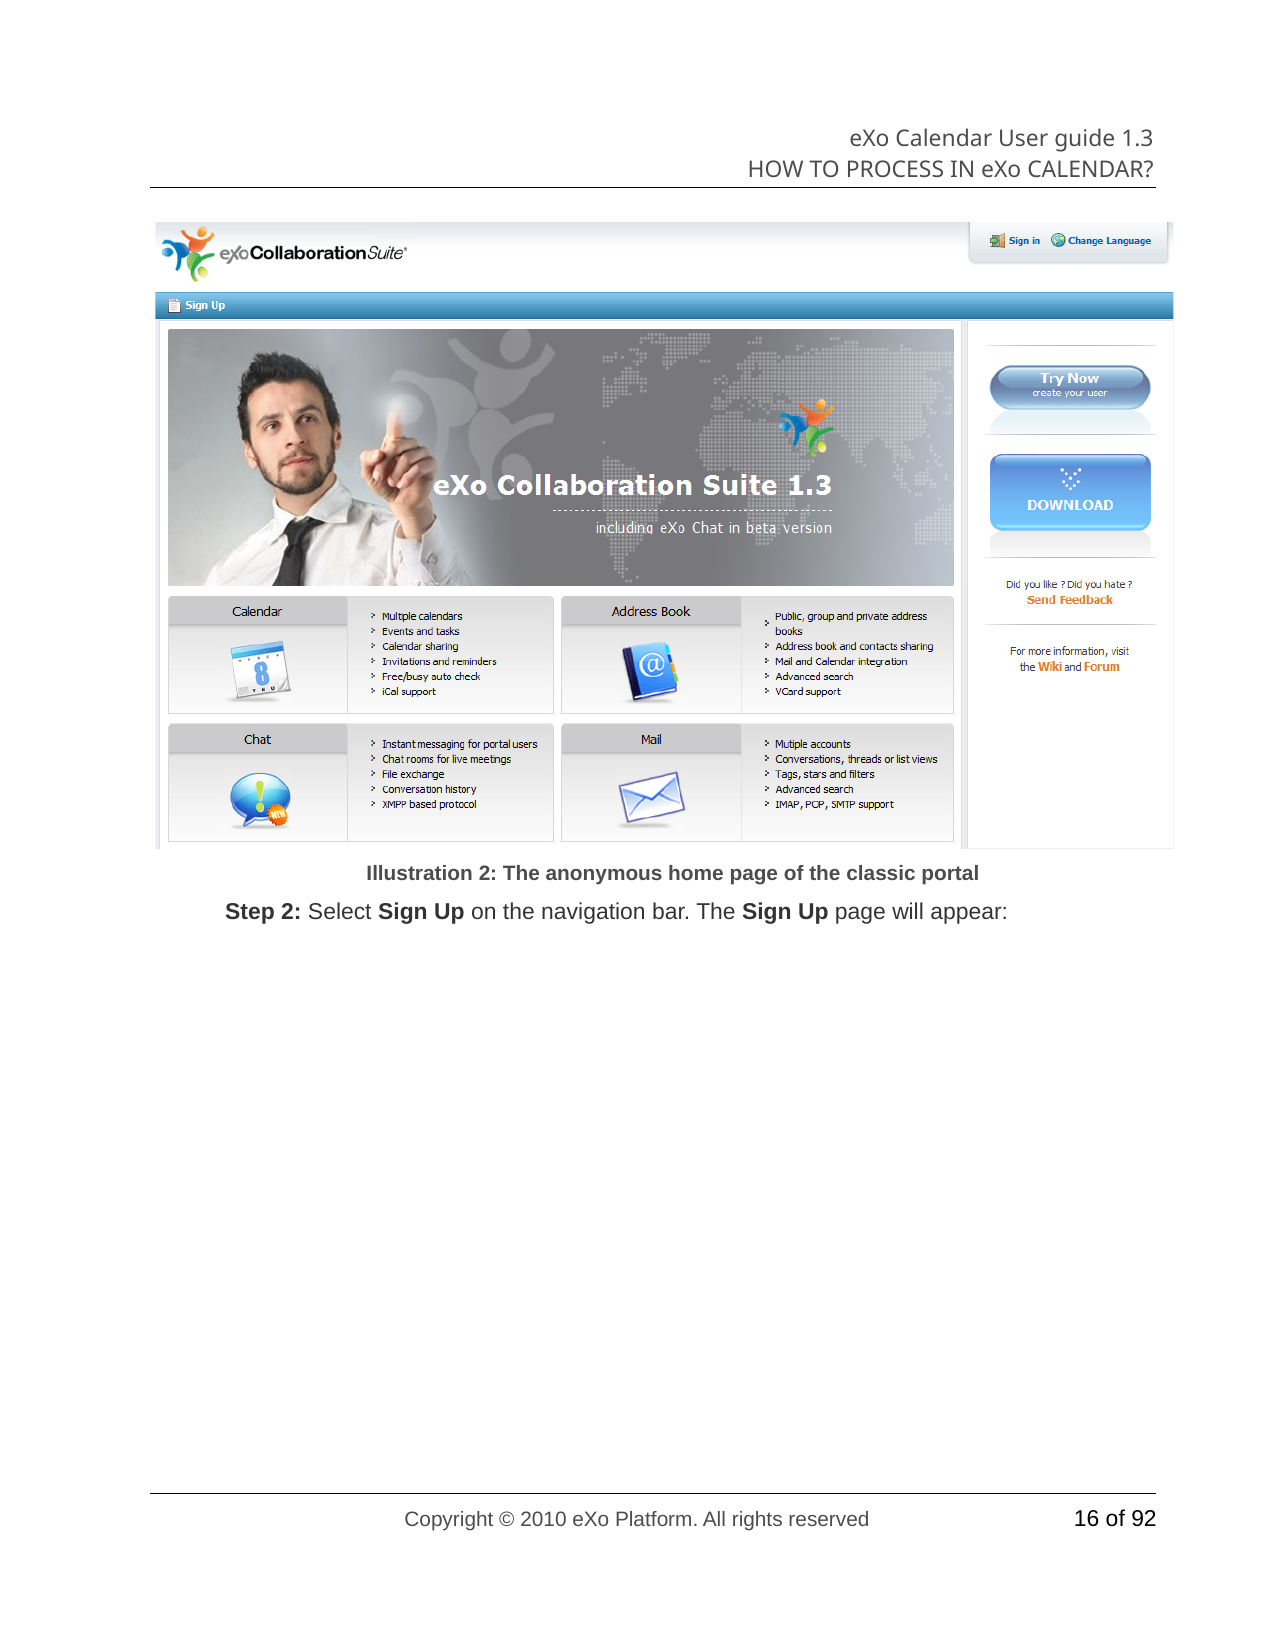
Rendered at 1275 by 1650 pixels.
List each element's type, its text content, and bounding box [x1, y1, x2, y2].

list [187, 217, 1156, 222]
list Illustration 2: The anonymous home page of the classic portal [164, 234, 1182, 885]
list Step 2: Select Sign Up on the navigation bar. The Sign Up page will appear: [187, 885, 1156, 924]
picture [155, 222, 1174, 849]
